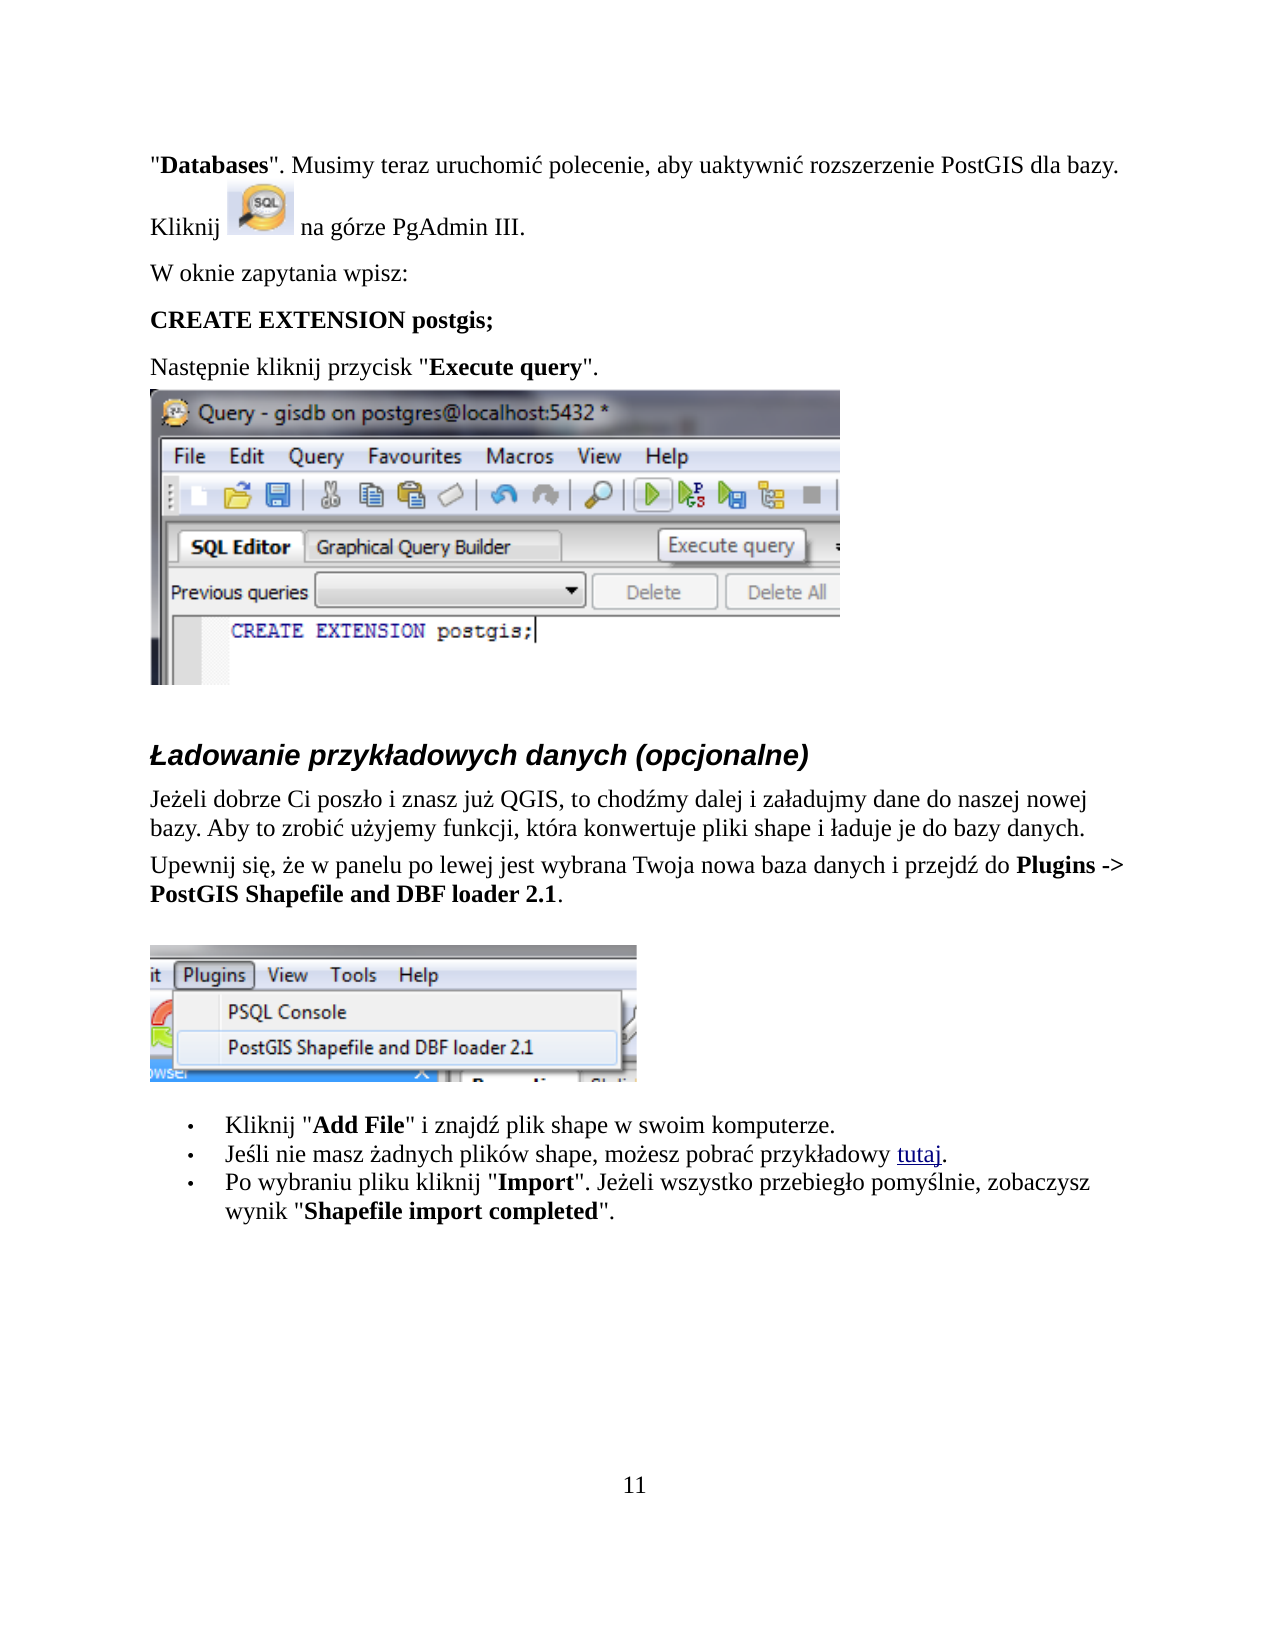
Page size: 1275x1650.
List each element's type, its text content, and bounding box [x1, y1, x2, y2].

list Jeśli nie masz żadnych plików shape, możesz pobrać przykładowy tutaj. [187, 1139, 1125, 1167]
picture [150, 945, 637, 1082]
subtitle Ładowanie przykładowych danych (opcjonalne) [150, 738, 1125, 771]
text Jeżeli dobrze Ci poszło i znasz już QGIS, to chodźmy dalej i załadujmy dane do naszej nowej bazy. Aby to zrobić użyjemy funkcji, która konwertuje pliki shape i ładuje je do bazy danych. [150, 784, 1125, 841]
text Upewnij się, że w panelu po lewej jest wybrana Twoja nowa baza danych i przejdź do Plugins -> PostGIS Shapefile and DBF loader 2.1. [150, 850, 1125, 937]
text W oknie zapytania wpisz: [150, 258, 1125, 287]
text CREATE EXTENSION postgis; [150, 305, 1125, 334]
list Kliknij "Add File" i znajdź plik shape w swoim komputerze. [187, 1110, 1125, 1139]
picture [227, 178, 294, 235]
picture [150, 389, 840, 685]
list Po wybraniu pliku kliknij "Import". Jeżeli wszystko przebiegło pomyślnie, zobaczysz wynik "Shapefile import completed". [187, 1167, 1125, 1225]
text "Databases". Musimy teraz uruchomić polecenie, aby uaktywnić rozszerzenie PostGIS dla bazy. Kliknij na górze PgAdmin III. [150, 150, 1125, 241]
text Następnie kliknij przycisk "Execute query". [150, 352, 1125, 381]
